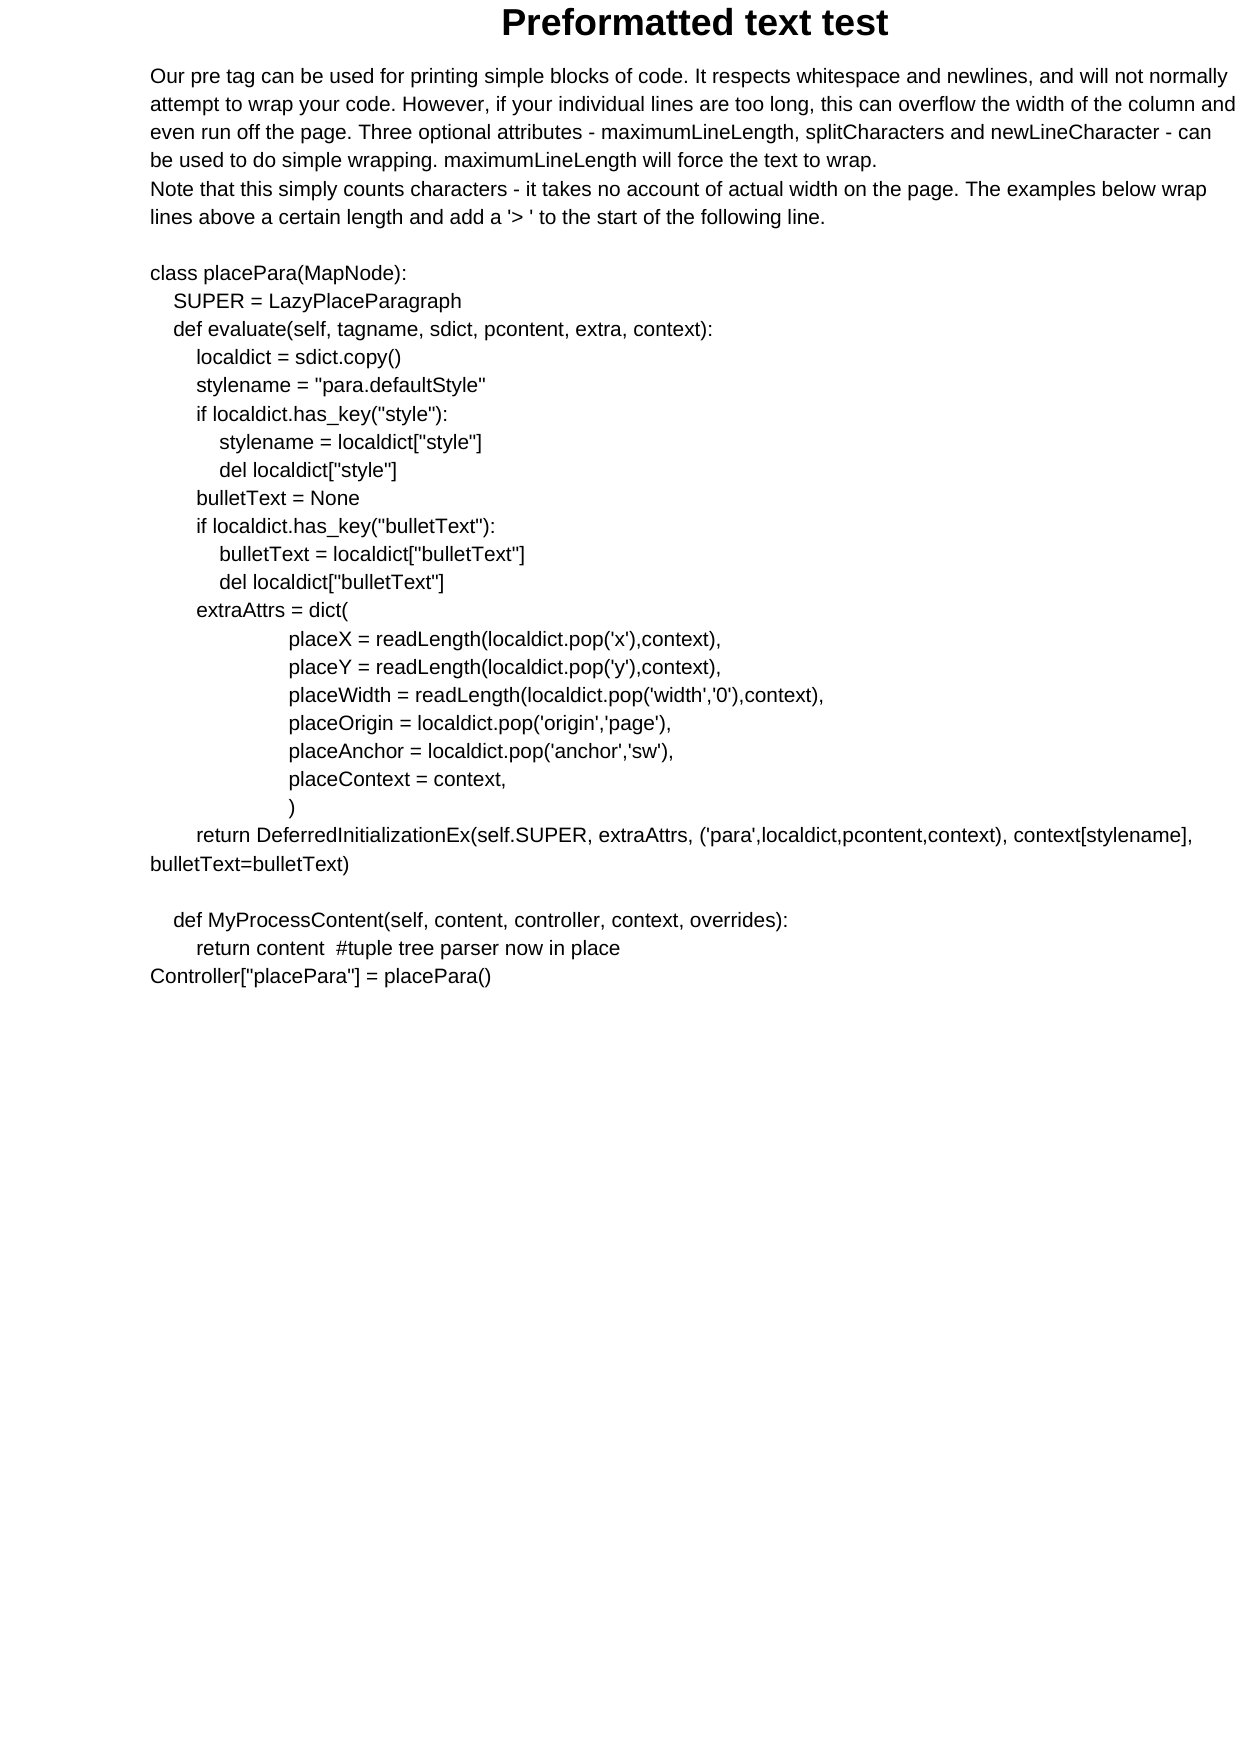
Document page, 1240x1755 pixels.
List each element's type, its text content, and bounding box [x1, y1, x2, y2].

text Note that this simply counts characters - it takes no account of actual width on the page. The examples below wrap lines above a certain length and add a '> ' to the start of the following line. [150, 176, 1239, 228]
title Preformatted text test [150, 0, 1239, 43]
text class placePara(MapNode): SUPER = LazyPlaceParagraph def evaluate(self, tagname, sdict, pcontent, extra, context): localdict = sdict.copy() stylename = "para.defaultStyle" if localdict.has_key("style"): stylename = localdict["style"] del localdict["style"] bulletText = None if localdict.has_key("bulletText"): bulletText = localdict["bulletText"] del localdict["bulletText"] extraAttrs = dict( placeX = readLength(localdict.pop('x'),context), placeY = readLength(localdict.pop('y'),context), placeWidth = readLength(localdict.pop('width','0'),context), placeOrigin = localdict.pop('origin','page'), placeAnchor = localdict.pop('anchor','sw'), placeContext = context, ) return DeferredInitializationEx(self.SUPER, extraAttrs, ('para',localdict,pcontent,context), context[stylename], bulletText=bulletText) def MyProcessContent(self, content, controller, context, overrides): return content #tuple tree parser now in place Controller["placePara"] = placePara() [150, 233, 1239, 1016]
text Our pre tag can be used for printing simple blocks of code. It respects whitespace and newlines, and will not normally attempt to wrap your code. However, if your individual lines are too long, this can overflow the width of the column and even run off the page. Three optional attributes - maximumLineLength, splitCharacters and newLineCharacter - can be used to do simple wrapping. maximumLineLength will force the text to wrap. [150, 64, 1239, 172]
